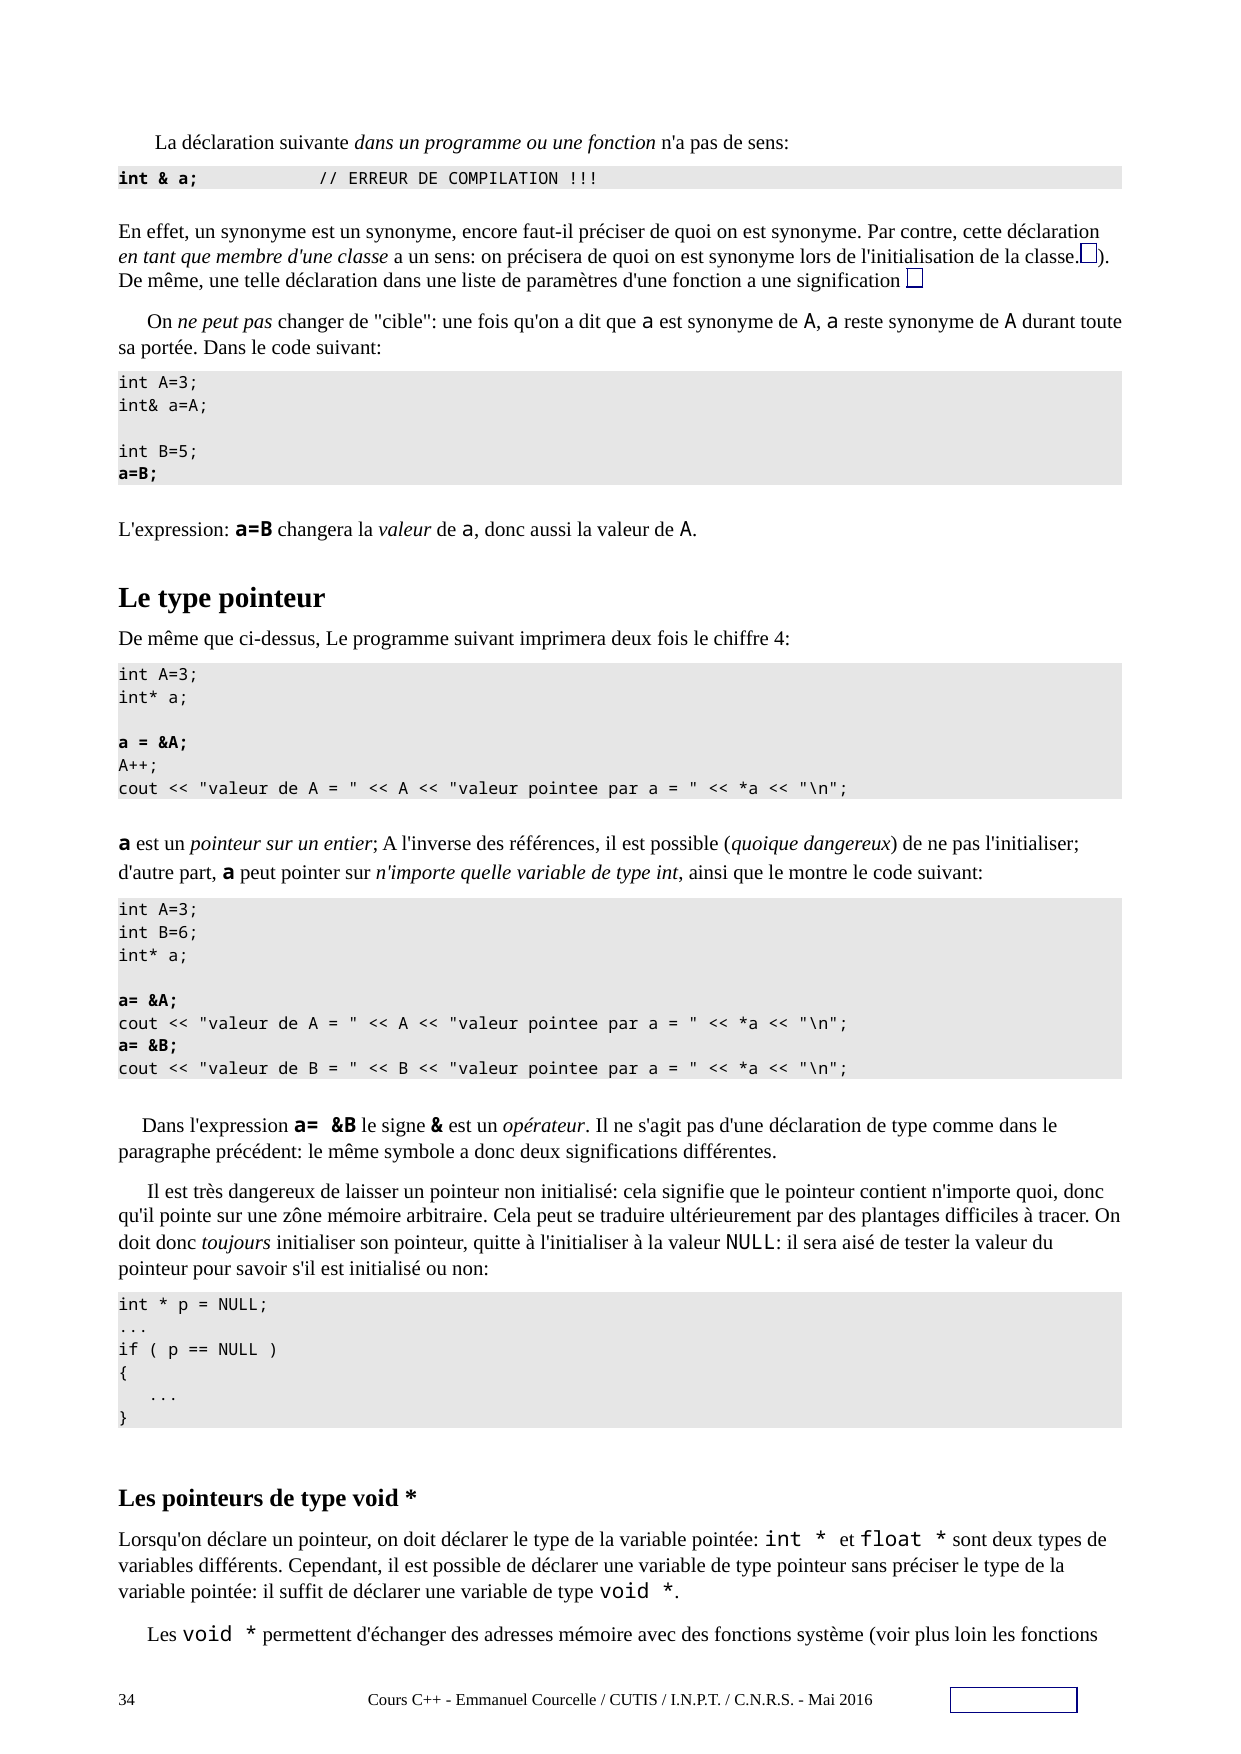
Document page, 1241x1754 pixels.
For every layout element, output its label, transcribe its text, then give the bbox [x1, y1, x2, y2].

text a = &A; [118, 731, 1122, 753]
text cout << "valeur de B = " << B << "valeur pointee par a = " << *a << "\n"; [118, 1057, 1122, 1079]
text a=B; [118, 462, 1122, 485]
text La déclaration suivante dans un programme ou une fonction n'a pas de sens: [118, 118, 1122, 154]
text { [118, 1360, 1122, 1383]
text De même que ci-dessus, Le programme suivant imprimera deux fois le chiffre 4: [118, 626, 1122, 650]
text cout << "valeur de A = " << A << "valeur pointee par a = " << *a << "\n"; [118, 1011, 1122, 1034]
text } [118, 1406, 1122, 1428]
text a est un pointeur sur un entier; A l'inverse des références, il est possible (quoique dangereux) de ne pas l'initialiser; d'autre part, a peut pointer sur n'importe quelle variable de type int, ainsi que le montre le code suivant: [118, 828, 1122, 885]
text L'expression: a=B changera la valeur de a, donc aussi la valeur de A. [118, 514, 1122, 543]
text a= &A; [118, 989, 1122, 1011]
text cout << "valeur de A = " << A << "valeur pointee par a = " << *a << "\n"; [118, 776, 1122, 799]
text Il est très dangereux de laisser un pointeur non initialisé: cela signifie que le pointeur contient n'importe quoi, donc qu'il pointe sur une zône mémoire arbitraire. Cela peut se traduire ultérieurement par des plantages difficiles à tracer. On doit donc toujours initialiser son pointeur, quitte à l'initialiser à la valeur NULL: il sera aisé de tester la valeur du pointeur pour savoir s'il est initialisé ou non: [118, 1175, 1122, 1280]
text Les void * permettent d'échanger des adresses mémoire avec des fonctions système (voir plus loin les fonctions [118, 1618, 1122, 1647]
text a= &B; [118, 1034, 1122, 1057]
subtitle Les pointeurs de type void * [118, 1483, 1122, 1512]
text if ( p == NULL ) [118, 1338, 1122, 1360]
text En effet, un synonyme est un synonyme, encore faut-il préciser de quoi on est synonyme. Par contre, cette déclaration en tant que membre d'une classe a un sens: on précisera de quoi on est synonyme lors de l'initialisation de la classe.). De même, une telle déclaration dans une liste de paramètres d'une fonction a une signification [118, 219, 1122, 292]
text int & a; // ERREUR DE COMPILATION !!! [118, 166, 1122, 189]
text Dans l'expression a= &B le signe & est un opérateur. Il ne s'agit pas d'une déclaration de type comme dans le paragraphe précédent: le même symbole a donc deux significations différentes. [118, 1109, 1122, 1163]
text int& a=A; [118, 394, 1122, 417]
text A++; [118, 753, 1122, 776]
subtitle Le type pointeur [118, 580, 1122, 614]
text int A=3; [118, 371, 1122, 394]
text int B=5; [118, 439, 1122, 462]
text On ne peut pas changer de "cible": une fois qu'on a dit que a est synonyme de A, a reste synonyme de A durant toute sa portée. Dans le code suivant: [118, 305, 1122, 359]
text int* a; [118, 685, 1122, 708]
text int A=3; [118, 898, 1122, 921]
text int* a; [118, 943, 1122, 966]
text ... [118, 1315, 1122, 1338]
text int B=6; [118, 921, 1122, 943]
text int A=3; [118, 663, 1122, 685]
text Lorsqu'on déclare un pointeur, on doit déclarer le type de la variable pointée: int * et float * sont deux types de variables différents. Cependant, il est possible de déclarer une variable de type pointeur sans préciser le type de la variable pointée: il suffit de déclarer une variable de type void *. [118, 1524, 1122, 1605]
text int * p = NULL; [118, 1292, 1122, 1315]
text ... [118, 1383, 1122, 1406]
